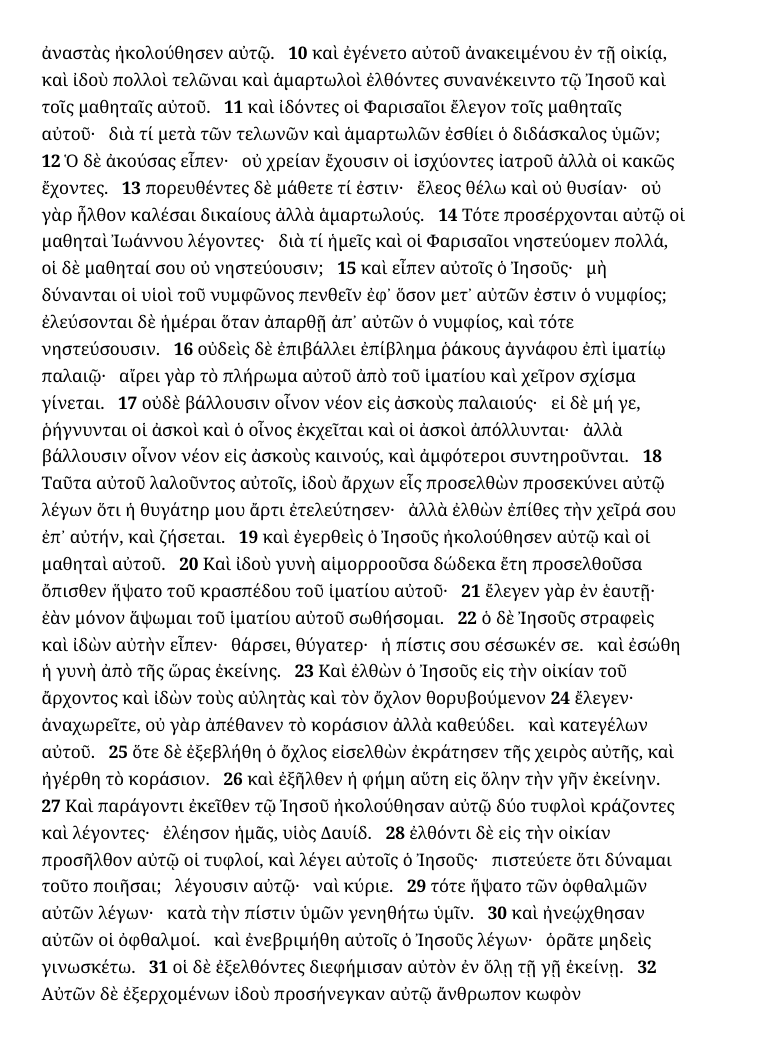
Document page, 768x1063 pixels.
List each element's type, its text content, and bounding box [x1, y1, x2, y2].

text ἀναστὰς ἠκολούθησεν αὐτῷ. 10 καὶ ἐγένετο αὐτοῦ ἀνακειμένου ἐν τῇ οἰκίᾳ, καὶ ἰδοὺ πολλοὶ τελῶναι καὶ ἁμαρτωλοὶ ἐλθόντες συνανέκειντο τῷ Ἰησοῦ καὶ τοῖς μαθηταῖς αὐτοῦ. 11 καὶ ἰδόντες οἱ Φαρισαῖοι ἔλεγον τοῖς μαθηταῖς αὐτοῦ· διὰ τί μετὰ τῶν τελωνῶν καὶ ἁμαρτωλῶν ἐσθίει ὁ διδάσκαλος ὑμῶν; 12 Ὁ δὲ ἀκούσας εἶπεν· οὐ χρείαν ἔχουσιν οἱ ἰσχύοντες ἰατροῦ ἀλλὰ οἱ κακῶς ἔχοντες. 13 πορευθέντες δὲ μάθετε τί ἐστιν· ἔλεος θέλω καὶ οὐ θυσίαν· οὐ γὰρ ἦλθον καλέσαι δικαίους ἀλλὰ ἁμαρτωλούς. 14 Τότε προσέρχονται αὐτῷ οἱ μαθηταὶ Ἰωάννου λέγοντες· διὰ τί ἡμεῖς καὶ οἱ Φαρισαῖοι νηστεύομεν πολλά, οἱ δὲ μαθηταί σου οὐ νηστεύουσιν; 15 καὶ εἶπεν αὐτοῖς ὁ Ἰησοῦς· μὴ δύνανται οἱ υἱοὶ τοῦ νυμφῶνος πενθεῖν ἐφ᾽ ὅσον μετ᾽ αὐτῶν ἐστιν ὁ νυμφίος; ἐλεύσονται δὲ ἡμέραι ὅταν ἀπαρθῇ ἀπ᾽ αὐτῶν ὁ νυμφίος, καὶ τότε νηστεύσουσιν. 16 οὐδεὶς δὲ ἐπιβάλλει ἐπίβλημα ῥάκους ἀγνάφου ἐπὶ ἱματίῳ παλαιῷ· αἴρει γὰρ τὸ πλήρωμα αὐτοῦ ἀπὸ τοῦ ἱματίου καὶ χεῖρον σχίσμα γίνεται. 17 οὐδὲ βάλλουσιν οἶνον νέον εἰς ἀσκοὺς παλαιούς· εἰ δὲ μή γε, ῥήγνυνται οἱ ἀσκοὶ καὶ ὁ οἶνος ἐκχεῖται καὶ οἱ ἀσκοὶ ἀπόλλυνται· ἀλλὰ βάλλουσιν οἶνον νέον εἰς ἀσκοὺς καινούς, καὶ ἀμφότεροι συντηροῦνται. 18 Ταῦτα αὐτοῦ λαλοῦντος αὐτοῖς, ἰδοὺ ἄρχων εἷς προσελθὼν προσεκύνει αὐτῷ λέγων ὅτι ἡ θυγάτηρ μου ἄρτι ἐτελεύτησεν· ἀλλὰ ἐλθὼν ἐπίθες τὴν χεῖρά σου ἐπ᾽ αὐτήν, καὶ ζήσεται. 19 καὶ ἐγερθεὶς ὁ Ἰησοῦς ἠκολούθησεν αὐτῷ καὶ οἱ μαθηταὶ αὐτοῦ. 20 Καὶ ἰδοὺ γυνὴ αἱμορροοῦσα δώδεκα ἔτη προσελθοῦσα ὄπισθεν ἥψατο τοῦ κρασπέδου τοῦ ἱματίου αὐτοῦ· 21 ἔλεγεν γὰρ ἐν ἑαυτῇ· ἐὰν μόνον ἅψωμαι τοῦ ἱματίου αὐτοῦ σωθήσομαι. 22 ὁ δὲ Ἰησοῦς στραφεὶς καὶ ἰδὼν αὐτὴν εἶπεν· θάρσει, θύγατερ· ἡ πίστις σου σέσωκέν σε. καὶ ἐσώθη ἡ γυνὴ ἀπὸ τῆς ὥρας ἐκείνης. 23 Καὶ ἐλθὼν ὁ Ἰησοῦς εἰς τὴν οἰκίαν τοῦ ἄρχοντος καὶ ἰδὼν τοὺς αὐλητὰς καὶ τὸν ὄχλον θορυβούμενον 24 ἔλεγεν· ἀναχωρεῖτε, οὐ γὰρ ἀπέθανεν τὸ κοράσιον ἀλλὰ καθεύδει. καὶ κατεγέλων αὐτοῦ. 25 ὅτε δὲ ἐξεβλήθη ὁ ὄχλος εἰσελθὼν ἐκράτησεν τῆς χειρὸς αὐτῆς, καὶ ἠγέρθη τὸ κοράσιον. 26 καὶ ἐξῆλθεν ἡ φήμη αὕτη εἰς ὅλην τὴν γῆν ἐκείνην. 27 Καὶ παράγοντι ἐκεῖθεν τῷ Ἰησοῦ ἠκολούθησαν αὐτῷ δύο τυφλοὶ κράζοντες καὶ λέγοντες· ἐλέησον ἡμᾶς, υἱὸς Δαυίδ. 28 ἐλθόντι δὲ εἰς τὴν οἰκίαν προσῆλθον αὐτῷ οἱ τυφλοί, καὶ λέγει αὐτοῖς ὁ Ἰησοῦς· πιστεύετε ὅτι δύναμαι τοῦτο ποιῆσαι; λέγουσιν αὐτῷ· ναὶ κύριε. 29 τότε ἥψατο τῶν ὀφθαλμῶν αὐτῶν λέγων· κατὰ τὴν πίστιν ὑμῶν γενηθήτω ὑμῖν. 30 καὶ ἠνεῴχθησαν αὐτῶν οἱ ὀφθαλμοί. καὶ ἐνεβριμήθη αὐτοῖς ὁ Ἰησοῦς λέγων· ὁρᾶτε μηδεὶς γινωσκέτω. 31 οἱ δὲ ἐξελθόντες διεφήμισαν αὐτὸν ἐν ὅλῃ τῇ γῇ ἐκείνῃ. 32 Αὐτῶν δὲ ἐξερχομένων ἰδοὺ προσήνεγκαν αὐτῷ ἄνθρωπον κωφὸν [41, 41, 685, 1005]
